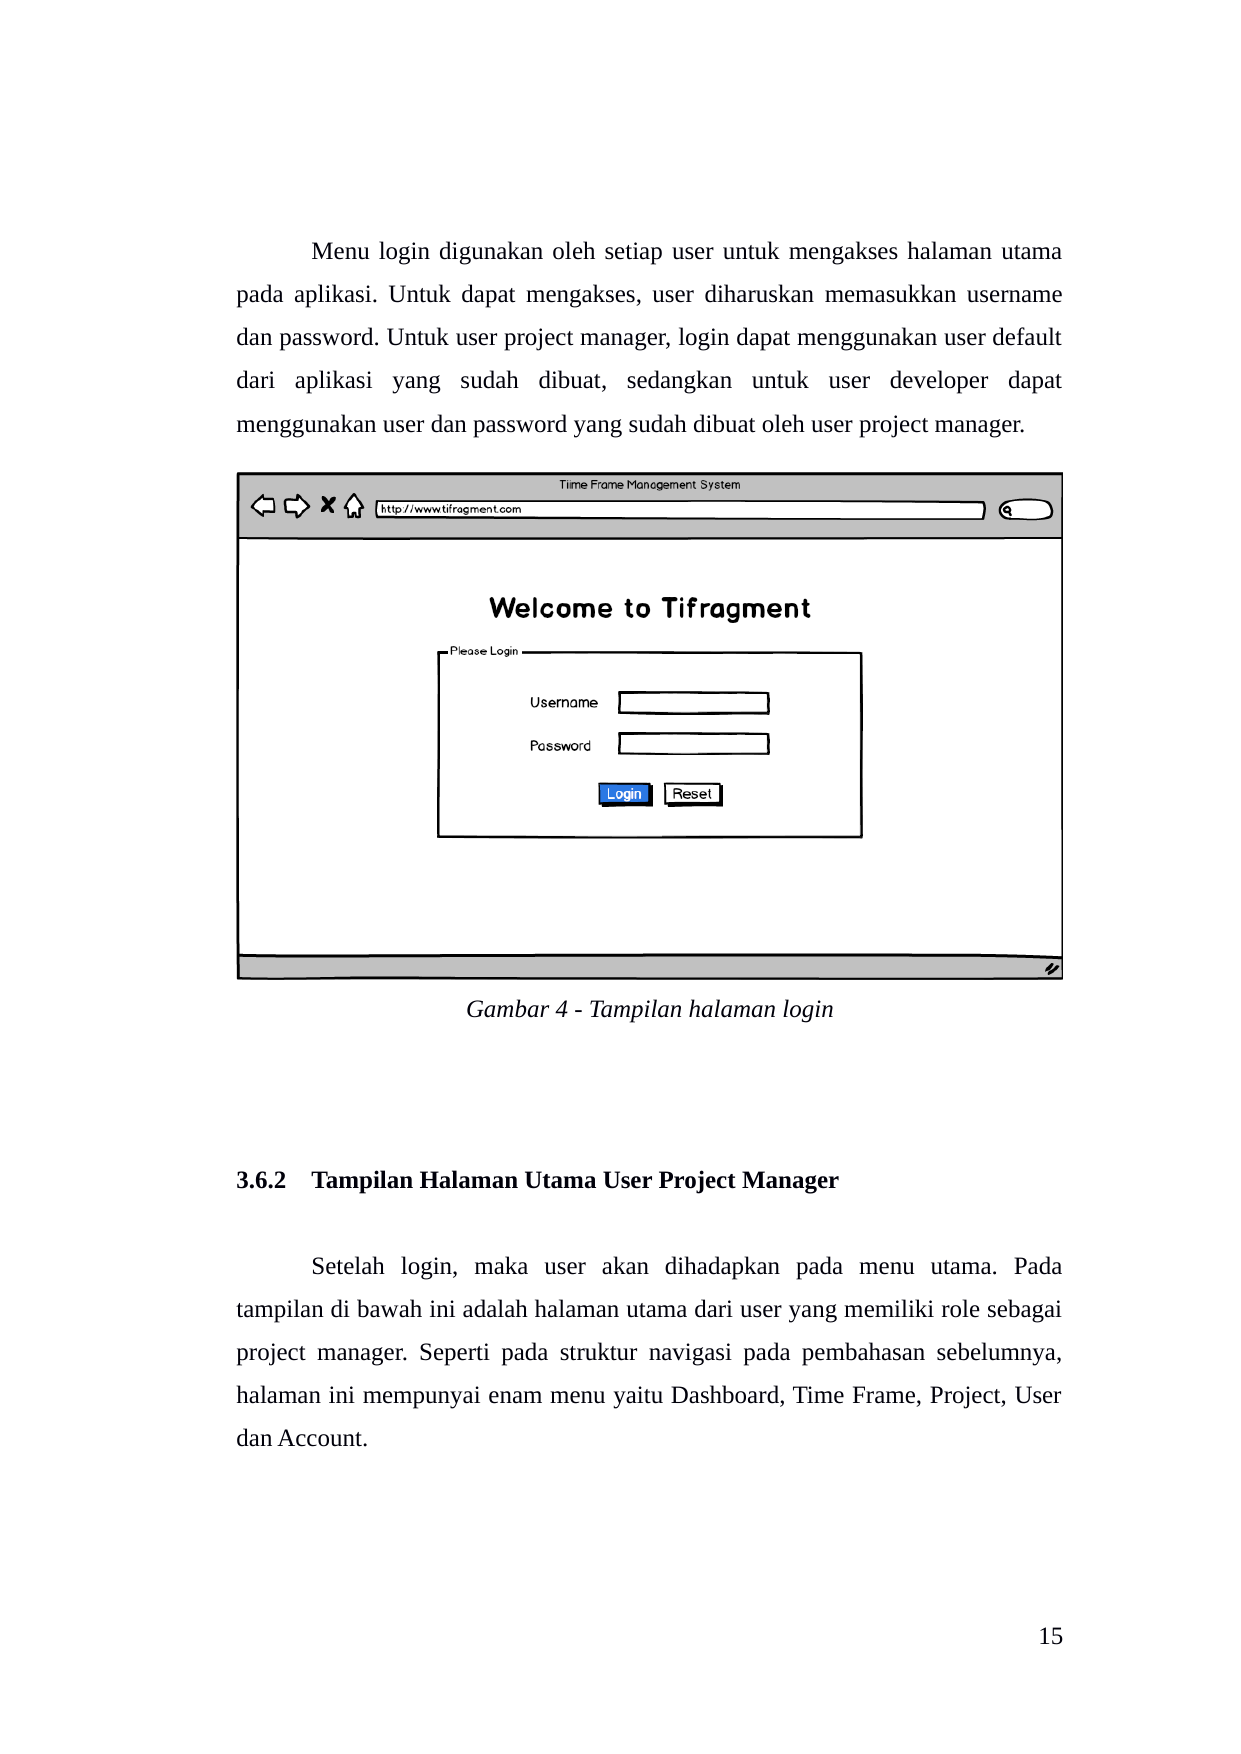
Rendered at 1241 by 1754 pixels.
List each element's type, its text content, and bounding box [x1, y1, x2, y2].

text Gambar 4 - Tampilan halaman login [236, 980, 1063, 1022]
text Setelah login, maka user akan dihadapkan pada menu utama. Pada tampilan di bawah ini adalah halaman utama dari user yang memiliki role sebagai project manager. Seperti pada struktur navigasi pada pembahasan sebelumnya, halaman ini mempunyai enam menu yaitu Dashboard, Time Frame, Project, User dan Account. [236, 1208, 1063, 1452]
picture [236, 472, 1063, 980]
text Menu login digunakan oleh setiap user untuk mengakses halaman utama pada aplikasi. Untuk dapat mengakses, user diharuskan memasukkan username dan password. Untuk user project manager, login dapat menggunakan user default dari aplikasi yang sudah dibuat, sedangkan untuk user developer dapat menggunakan user dan password yang sudah dibuat oleh user project manager. [236, 236, 1063, 437]
subtitle 3.6.2 Tampilan Halaman Utama User Project Manager [236, 1165, 1063, 1193]
